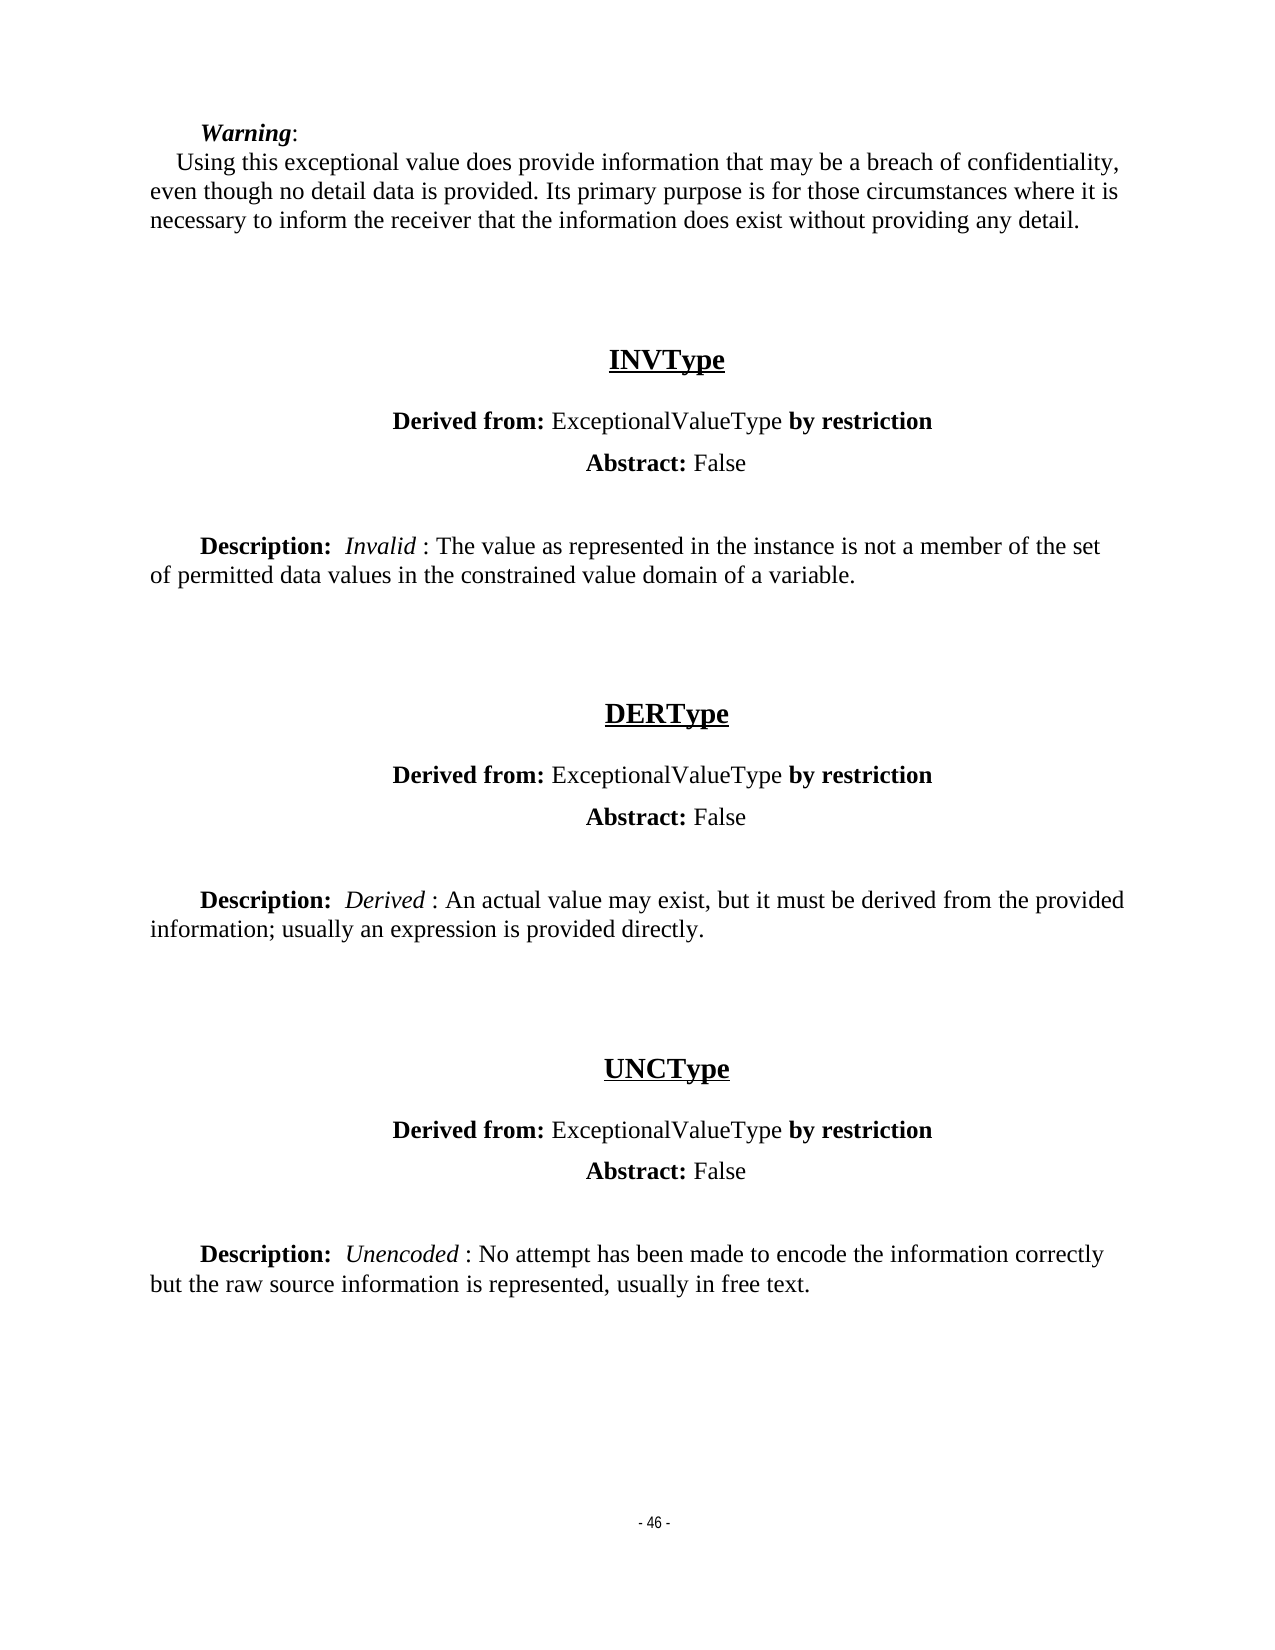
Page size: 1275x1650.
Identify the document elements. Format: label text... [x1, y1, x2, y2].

text DERType [150, 697, 1125, 730]
text Abstract: False [150, 802, 1125, 831]
text Description: Unencoded : No attempt has been made to encode the information correctly but the raw source information is represented, usually in free text. [150, 1239, 1125, 1297]
text Derived from: ExceptionalValueType by restriction [150, 1115, 1125, 1144]
text UNCType [150, 1051, 1125, 1084]
text Abstract: False [150, 447, 1125, 477]
text INVType [150, 342, 1125, 376]
text Derived from: ExceptionalValueType by restriction [150, 406, 1125, 435]
text Abstract: False [150, 1156, 1125, 1185]
text Description: Derived : An actual value may exist, but it must be derived from the provided information; usually an expression is provided directly. [150, 885, 1125, 943]
text Warning: Using this exceptional value does provide information that may be a breach of confidentiality, even though no detail data is provided. Its primary purpose is for those circumstances where it is necessary to inform the receiver that the information does exist without providing any detail. [150, 118, 1125, 234]
text Description: Invalid : The value as represented in the instance is not a member of the set of permitted data values in the constrained value domain of a variable. [150, 531, 1125, 589]
text Derived from: ExceptionalValueType by restriction [150, 760, 1125, 789]
